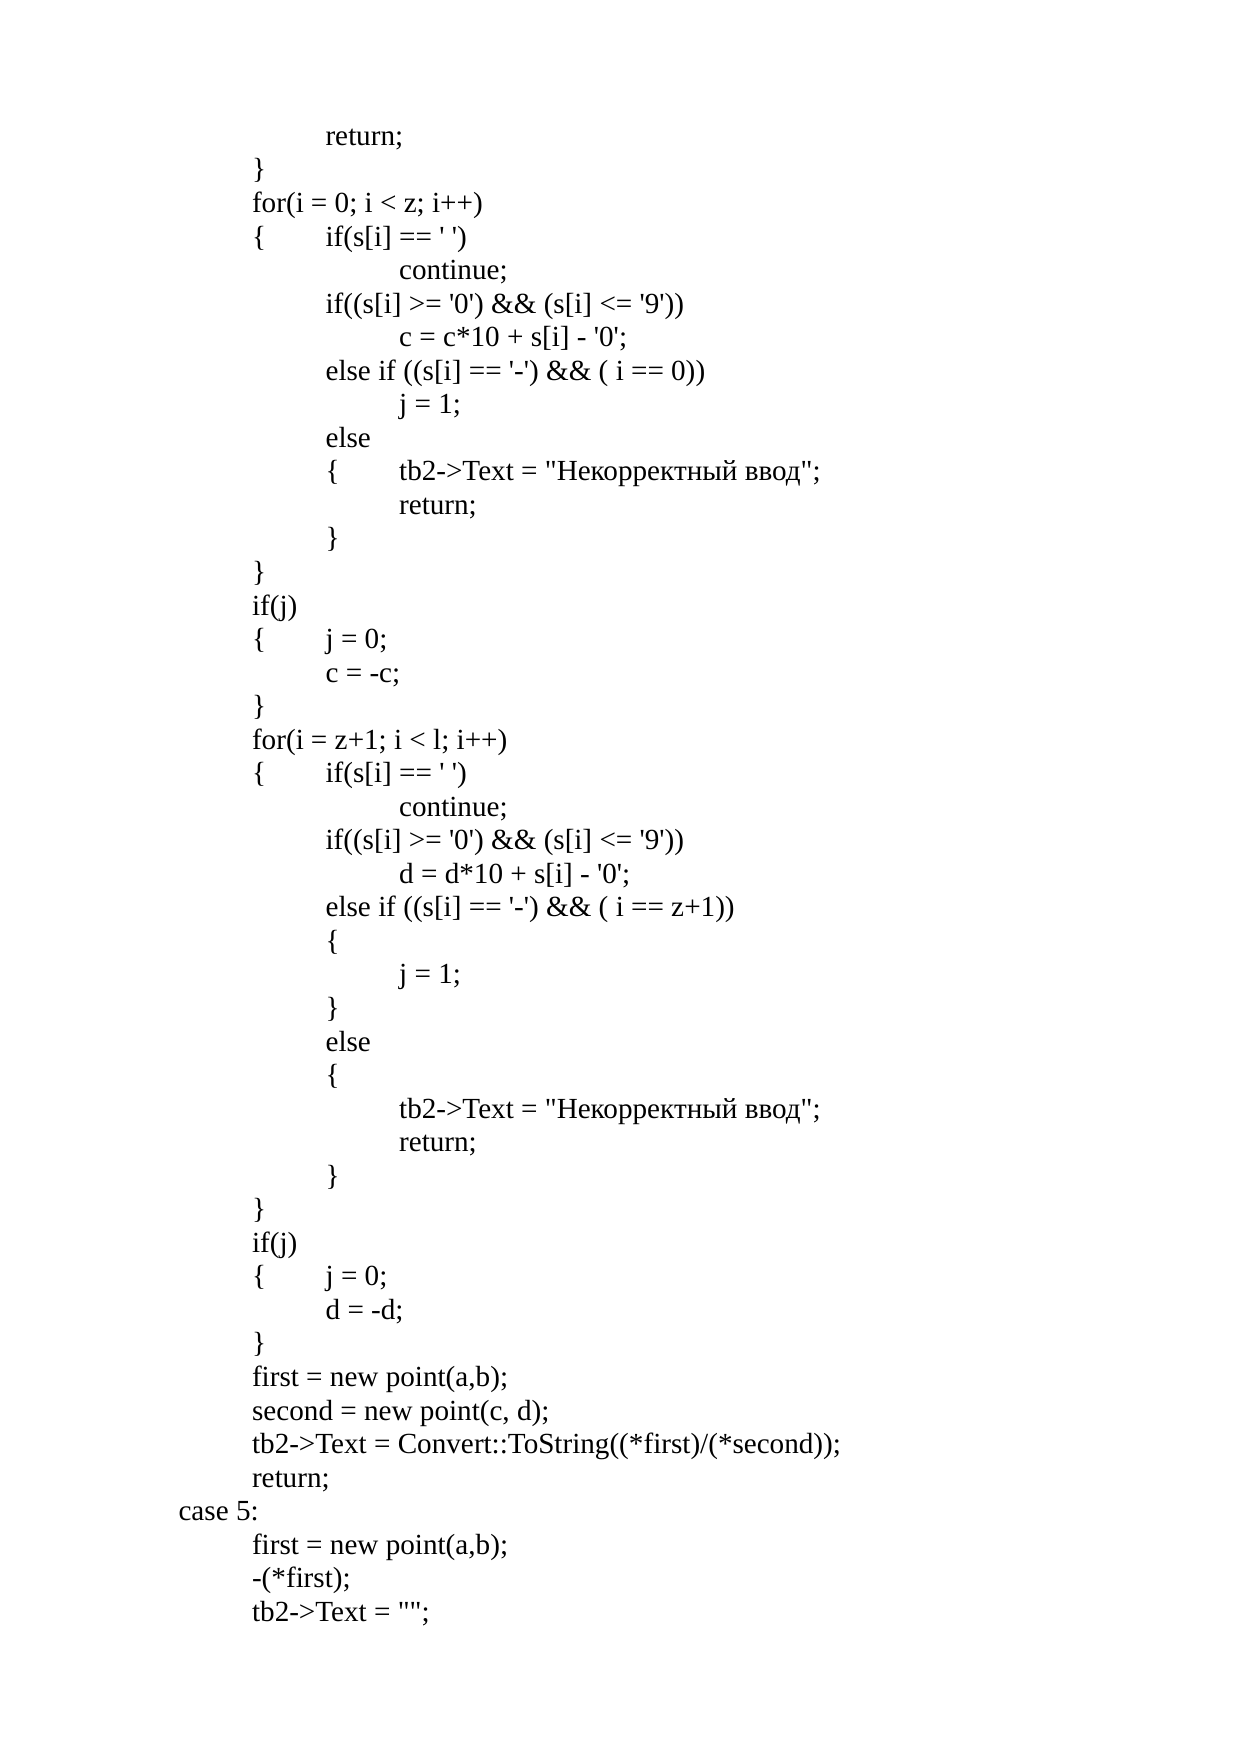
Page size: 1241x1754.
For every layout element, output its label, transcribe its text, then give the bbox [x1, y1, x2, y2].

text else if ((s[i] == '-') && ( i == z+1)) [105, 889, 1150, 923]
text c = c*10 + s[i] - '0'; [105, 319, 1150, 353]
text first = new point(a,b); [105, 1359, 1150, 1393]
text j = 1; [105, 386, 1150, 420]
text for(i = z+1; i < l; i++) [105, 722, 1150, 755]
text c = -c; [105, 655, 1150, 688]
text first = new point(a,b); [105, 1527, 1150, 1560]
text } [105, 521, 1150, 554]
text return; [105, 1124, 1150, 1158]
text tb2->Text = Convert::ToString((*first)/(*second)); [105, 1426, 1150, 1460]
text d = d*10 + s[i] - '0'; [105, 856, 1150, 889]
text } [105, 1326, 1150, 1359]
text } [105, 688, 1150, 722]
text tb2->Text = "Некорректный ввод"; [105, 1091, 1150, 1124]
text } [105, 152, 1150, 185]
text { tb2->Text = "Некорректный ввод"; [105, 453, 1150, 487]
text j = 1; [105, 957, 1150, 990]
text } [105, 554, 1150, 588]
text if(j) [105, 588, 1150, 621]
text { if(s[i] == ' ') [105, 755, 1150, 789]
text else [105, 1024, 1150, 1057]
text second = new point(c, d); [105, 1393, 1150, 1426]
text continue; [105, 252, 1150, 286]
text for(i = 0; i < z; i++) [105, 185, 1150, 219]
text } [105, 1158, 1150, 1191]
text else if ((s[i] == '-') && ( i == 0)) [105, 353, 1150, 386]
text continue; [105, 789, 1150, 822]
text tb2->Text = ""; [105, 1594, 1150, 1627]
text if((s[i] >= '0') && (s[i] <= '9')) [105, 286, 1150, 319]
text return; [105, 487, 1150, 521]
text -(*first); [105, 1560, 1150, 1594]
text { if(s[i] == ' ') [105, 219, 1150, 252]
text { j = 0; [105, 1258, 1150, 1292]
text } [105, 990, 1150, 1024]
text d = -d; [105, 1292, 1150, 1326]
text { [105, 1057, 1150, 1091]
text else [105, 420, 1150, 453]
text return; [105, 118, 1150, 152]
text { j = 0; [105, 621, 1150, 655]
text if((s[i] >= '0') && (s[i] <= '9')) [105, 822, 1150, 856]
text } [105, 1191, 1150, 1225]
text { [105, 923, 1150, 957]
text if(j) [105, 1225, 1150, 1258]
text case 5: [105, 1493, 1150, 1527]
text return; [105, 1460, 1150, 1493]
